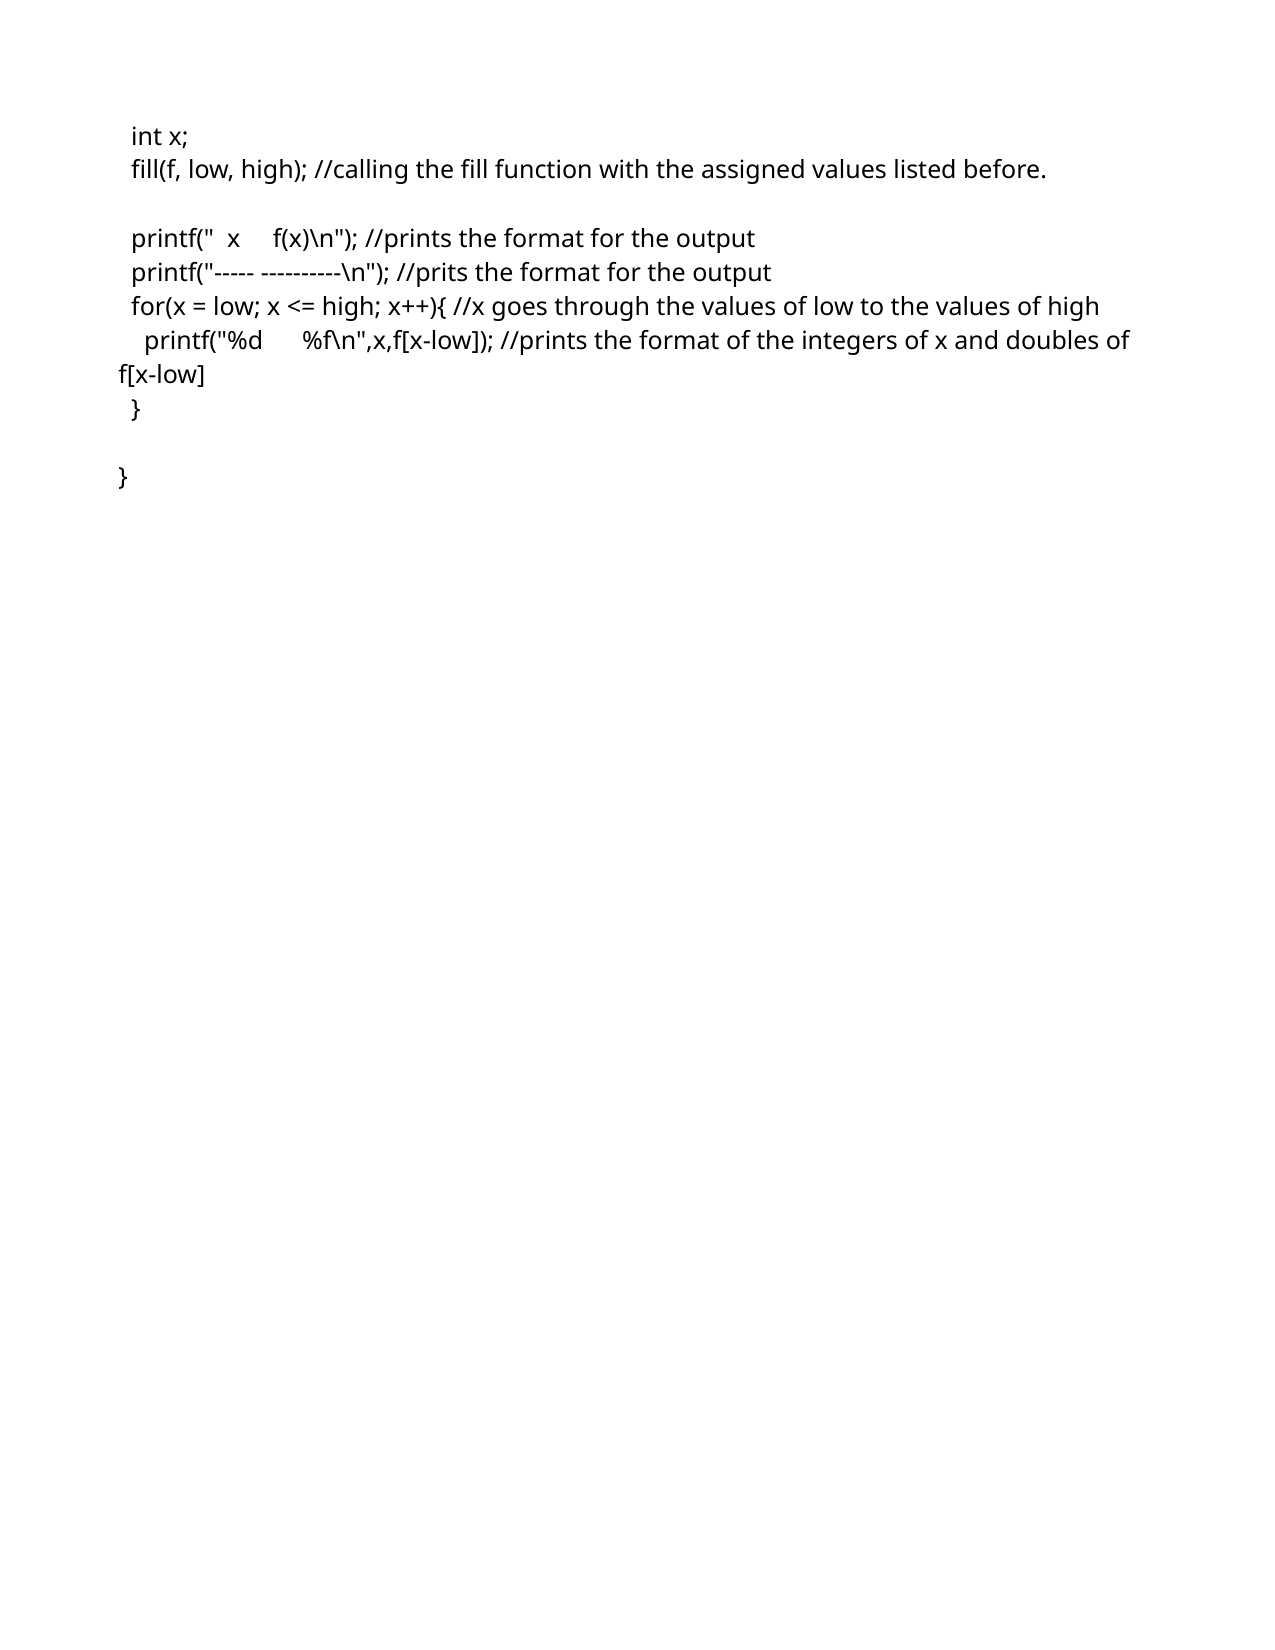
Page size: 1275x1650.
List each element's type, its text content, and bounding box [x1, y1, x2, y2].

text } [118, 459, 1157, 493]
text fill(f, low, high); //calling the fill function with the assigned values listed before. [118, 152, 1157, 186]
text printf(" x f(x)\n"); //prints the format for the output [118, 220, 1157, 254]
text printf("----- ----------\n"); //prits the format for the output [118, 254, 1157, 288]
text printf("%d %f\n",x,f[x-low]); //prints the format of the integers of x and doubles of f[x-low] [118, 322, 1157, 391]
text int x; [118, 118, 1157, 152]
text } [118, 391, 1157, 425]
text for(x = low; x <= high; x++){ //x goes through the values of low to the values of high [118, 288, 1157, 322]
